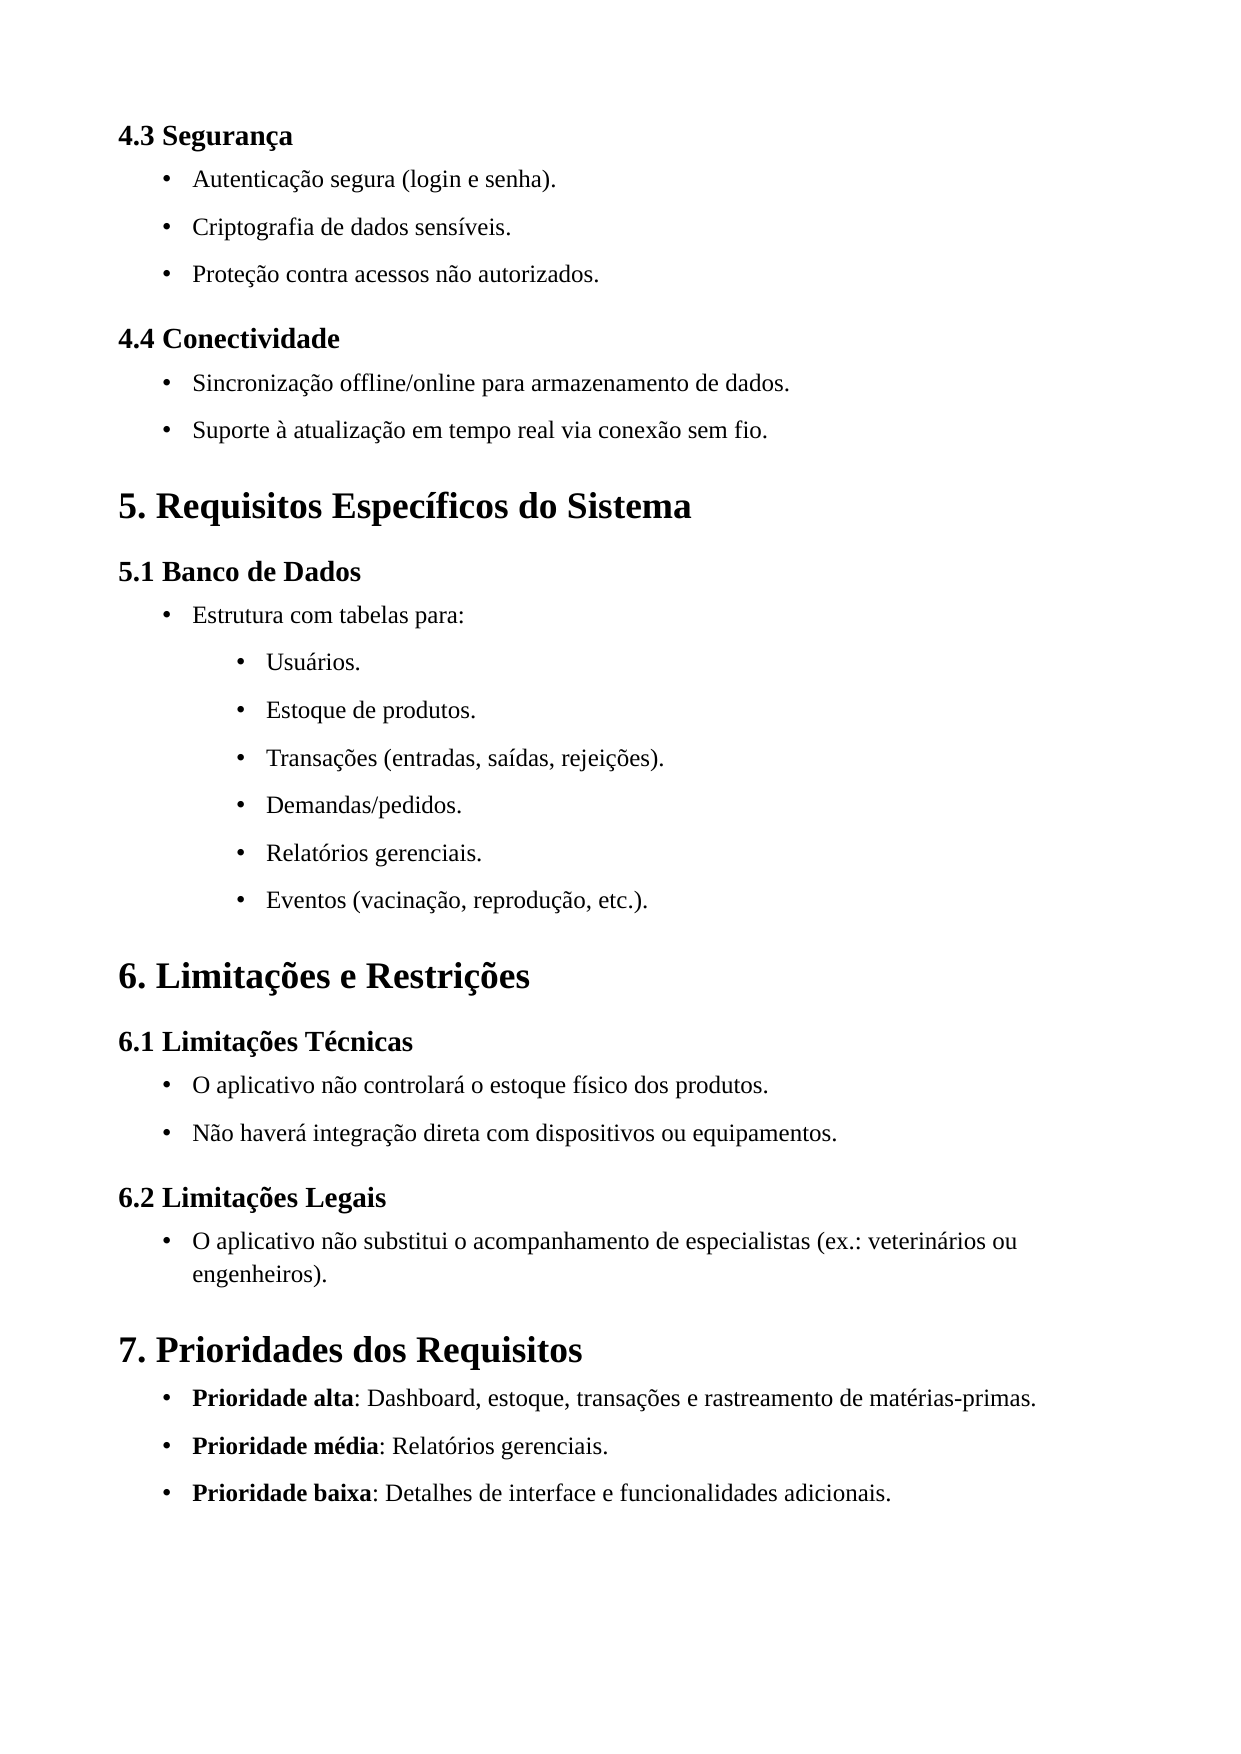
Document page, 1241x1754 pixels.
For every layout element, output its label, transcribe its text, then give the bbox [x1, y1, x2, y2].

list Transações (entradas, saídas, rejeições). [236, 743, 1122, 771]
subtitle 6. Limitações e Restrições [118, 954, 1122, 997]
list Prioridade média: Relatórios gerenciais. [162, 1431, 1122, 1459]
list Estrutura com tabelas para: [162, 600, 1122, 629]
subtitle 6.2 Limitações Legais [118, 1180, 1122, 1213]
list Usuários. [236, 647, 1122, 676]
subtitle 5. Requisitos Específicos do Sistema [118, 484, 1122, 527]
list Relatórios gerenciais. [236, 838, 1122, 867]
subtitle 7. Prioridades dos Requisitos [118, 1327, 1122, 1371]
list Autenticação segura (login e senha). [162, 164, 1122, 193]
list Prioridade baixa: Detalhes de interface e funcionalidades adicionais. [162, 1478, 1122, 1507]
list Suporte à atualização em tempo real via conexão sem fio. [162, 415, 1122, 444]
list Não haverá integração direta com dispositivos ou equipamentos. [162, 1118, 1122, 1147]
list Criptografia de dados sensíveis. [162, 212, 1122, 241]
list Demandas/pedidos. [236, 790, 1122, 819]
subtitle 5.1 Banco de Dados [118, 554, 1122, 587]
subtitle 4.4 Conectividade [118, 322, 1122, 355]
subtitle 4.3 Segurança [118, 118, 1122, 152]
list Estoque de produtos. [236, 695, 1122, 724]
list Sincronização offline/online para armazenamento de dados. [162, 368, 1122, 396]
list O aplicativo não controlará o estoque físico dos produtos. [162, 1070, 1122, 1099]
list Proteção contra acessos não autorizados. [162, 259, 1122, 288]
subtitle 6.1 Limitações Técnicas [118, 1024, 1122, 1058]
list Prioridade alta: Dashboard, estoque, transações e rastreamento de matérias-primas. [162, 1383, 1122, 1412]
list O aplicativo não substitui o acompanhamento de especialistas (ex.: veterinários ou engenheiros). [162, 1226, 1122, 1288]
list Eventos (vacinação, reprodução, etc.). [236, 886, 1122, 914]
